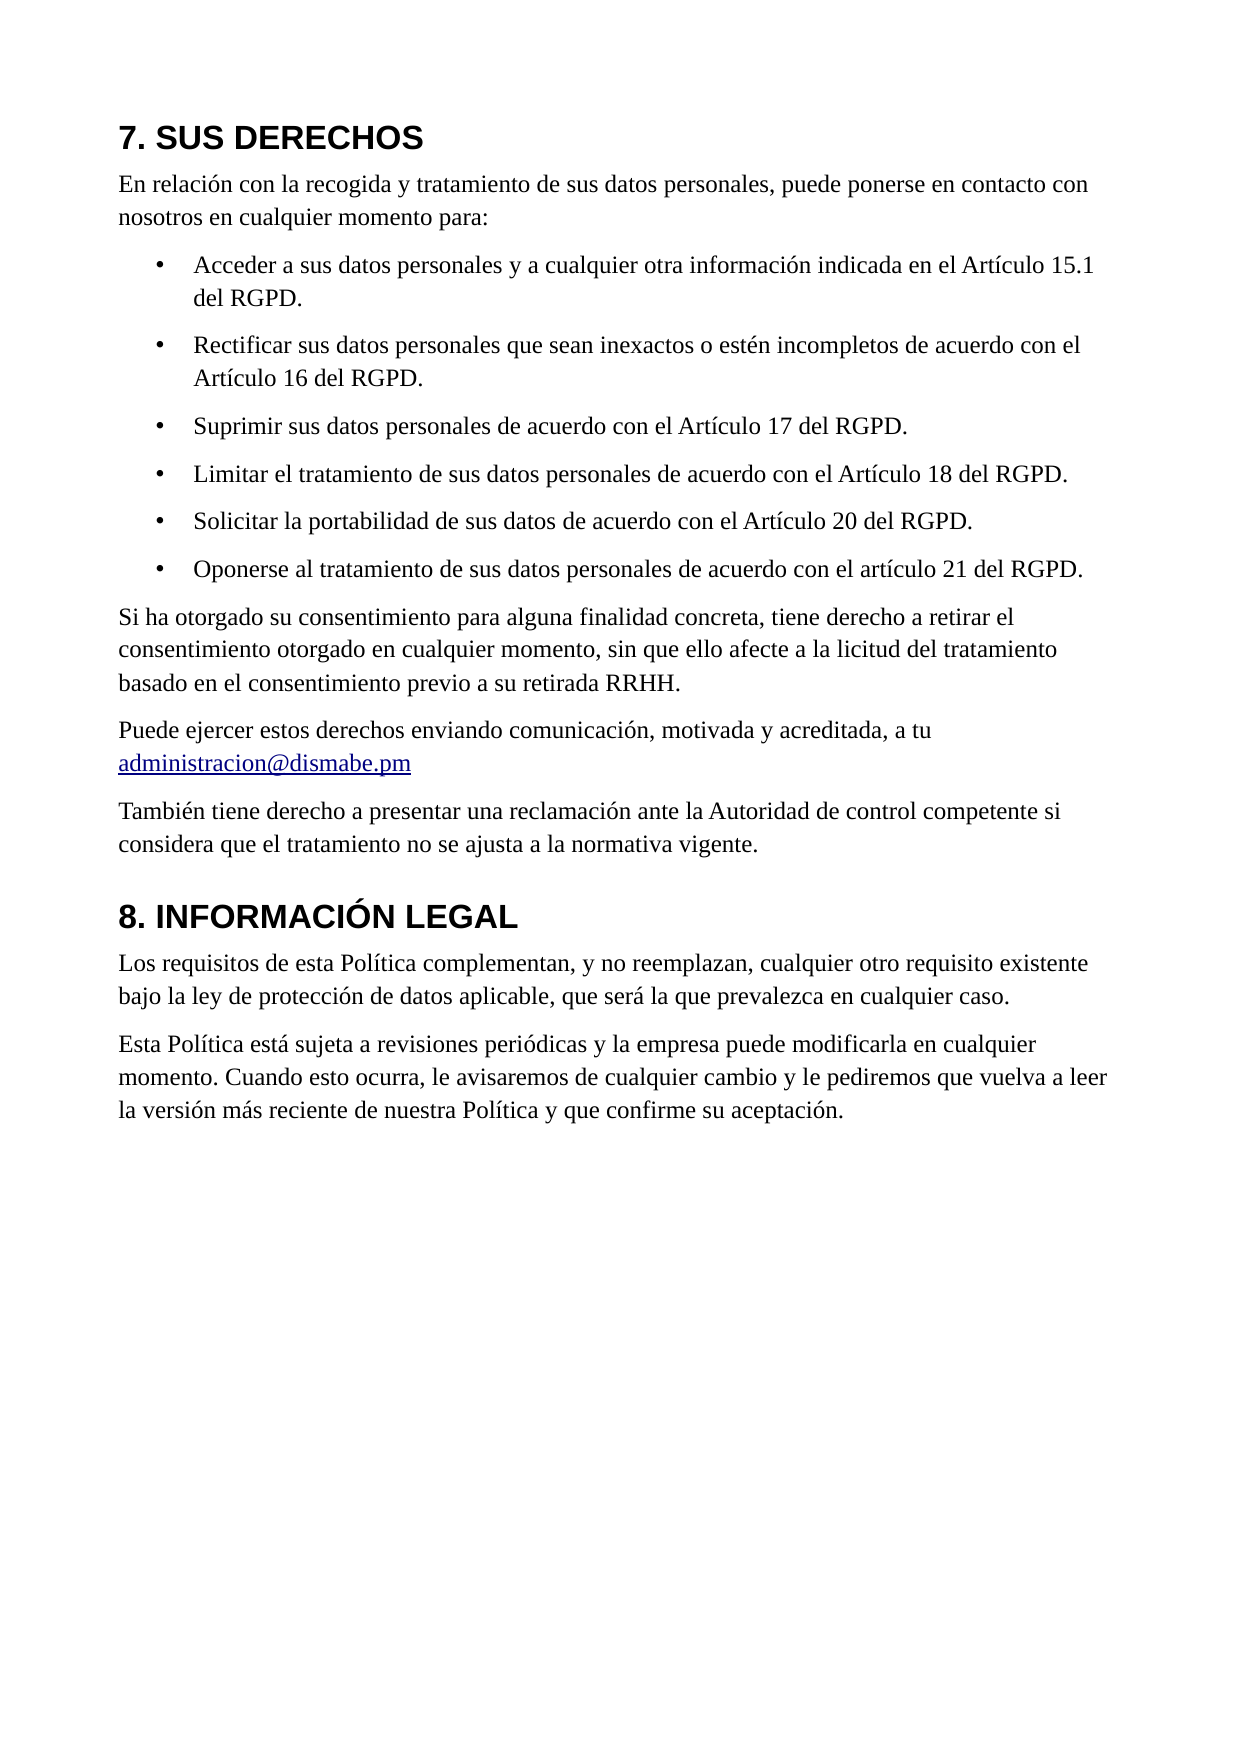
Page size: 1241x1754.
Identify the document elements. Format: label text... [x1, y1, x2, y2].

list Acceder a sus datos personales y a cualquier otra información indicada en el Artículo 15.1 del RGPD. [156, 250, 1122, 312]
text Los requisitos de esta Política complementan, y no reemplazan, cualquier otro requisito existente bajo la ley de protección de datos aplicable, que será la que prevalezca en cualquier caso. [118, 948, 1122, 1010]
text También tiene derecho a presentar una reclamación ante la Autoridad de control competente si considera que el tratamiento no se ajusta a la normativa vigente. [118, 796, 1122, 858]
subtitle 8. INFORMACIÓN LEGAL [118, 897, 1122, 936]
text En relación con la recogida y tratamiento de sus datos personales, puede ponerse en contacto con nosotros en cualquier momento para: [118, 169, 1122, 231]
list Solicitar la portabilidad de sus datos de acuerdo con el Artículo 20 del RGPD. [156, 506, 1122, 535]
text Esta Política está sujeta a revisiones periódicas y la empresa puede modificarla en cualquier momento. Cuando esto ocurra, le avisaremos de cualquier cambio y le pediremos que vuelva a leer la versión más reciente de nuestra Política y que confirme su aceptación. [118, 1029, 1122, 1124]
list Rectificar sus datos personales que sean inexactos o estén incompletos de acuerdo con el Artículo 16 del RGPD. [156, 331, 1122, 392]
list Suprimir sus datos personales de acuerdo con el Artículo 17 del RGPD. [156, 411, 1122, 440]
text Si ha otorgado su consentimiento para alguna finalidad concreta, tiene derecho a retirar el consentimiento otorgado en cualquier momento, sin que ello afecte a la licitud del tratamiento basado en el consentimiento previo a su retirada RRHH. [118, 602, 1122, 696]
list Limitar el tratamiento de sus datos personales de acuerdo con el Artículo 18 del RGPD. [156, 459, 1122, 487]
subtitle 7. SUS DERECHOS [118, 118, 1122, 157]
text Puede ejercer estos derechos enviando comunicación, motivada y acreditada, a tu administracion@dismabe.pm [118, 715, 1122, 777]
list Oponerse al tratamiento de sus datos personales de acuerdo con el artículo 21 del RGPD. [156, 554, 1122, 583]
